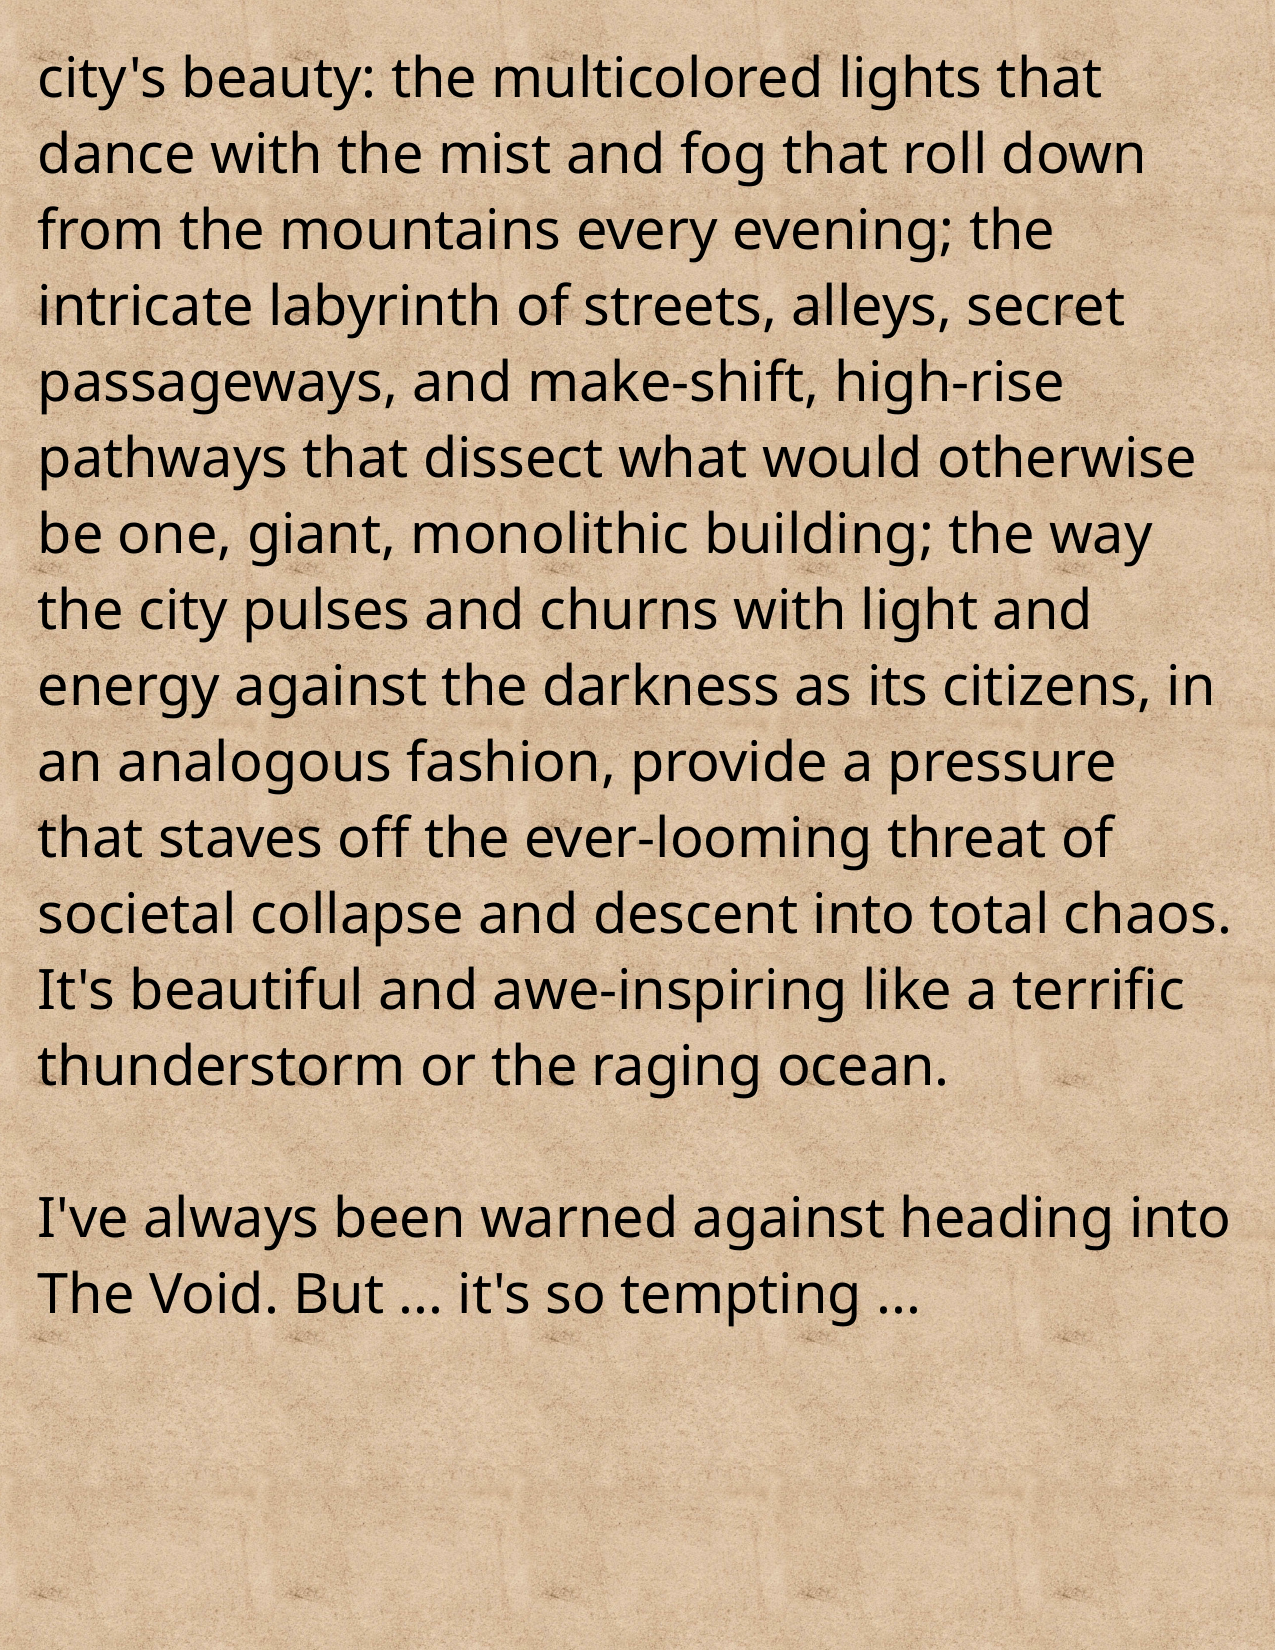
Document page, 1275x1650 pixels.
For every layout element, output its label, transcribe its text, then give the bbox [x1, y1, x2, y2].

text I've always been warned against heading into The Void. But ... it's so tempting ... [37, 1178, 1237, 1330]
text city's beauty: the multicolored lights that dance with the mist and fog that roll down from the mountains every evening; the intricate labyrinth of streets, alleys, secret passageways, and make-shift, high-rise pathways that dissect what would otherwise be one, giant, monolithic building; the way the city pulses and churns with light and energy against the darkness as its citizens, in an analogous fashion, provide a pressure that staves off the ever-looming threat of societal collapse and descent into total chaos. It's beautiful and awe-inspiring like a terrific thunderstorm or the raging ocean. [37, 37, 1237, 1102]
